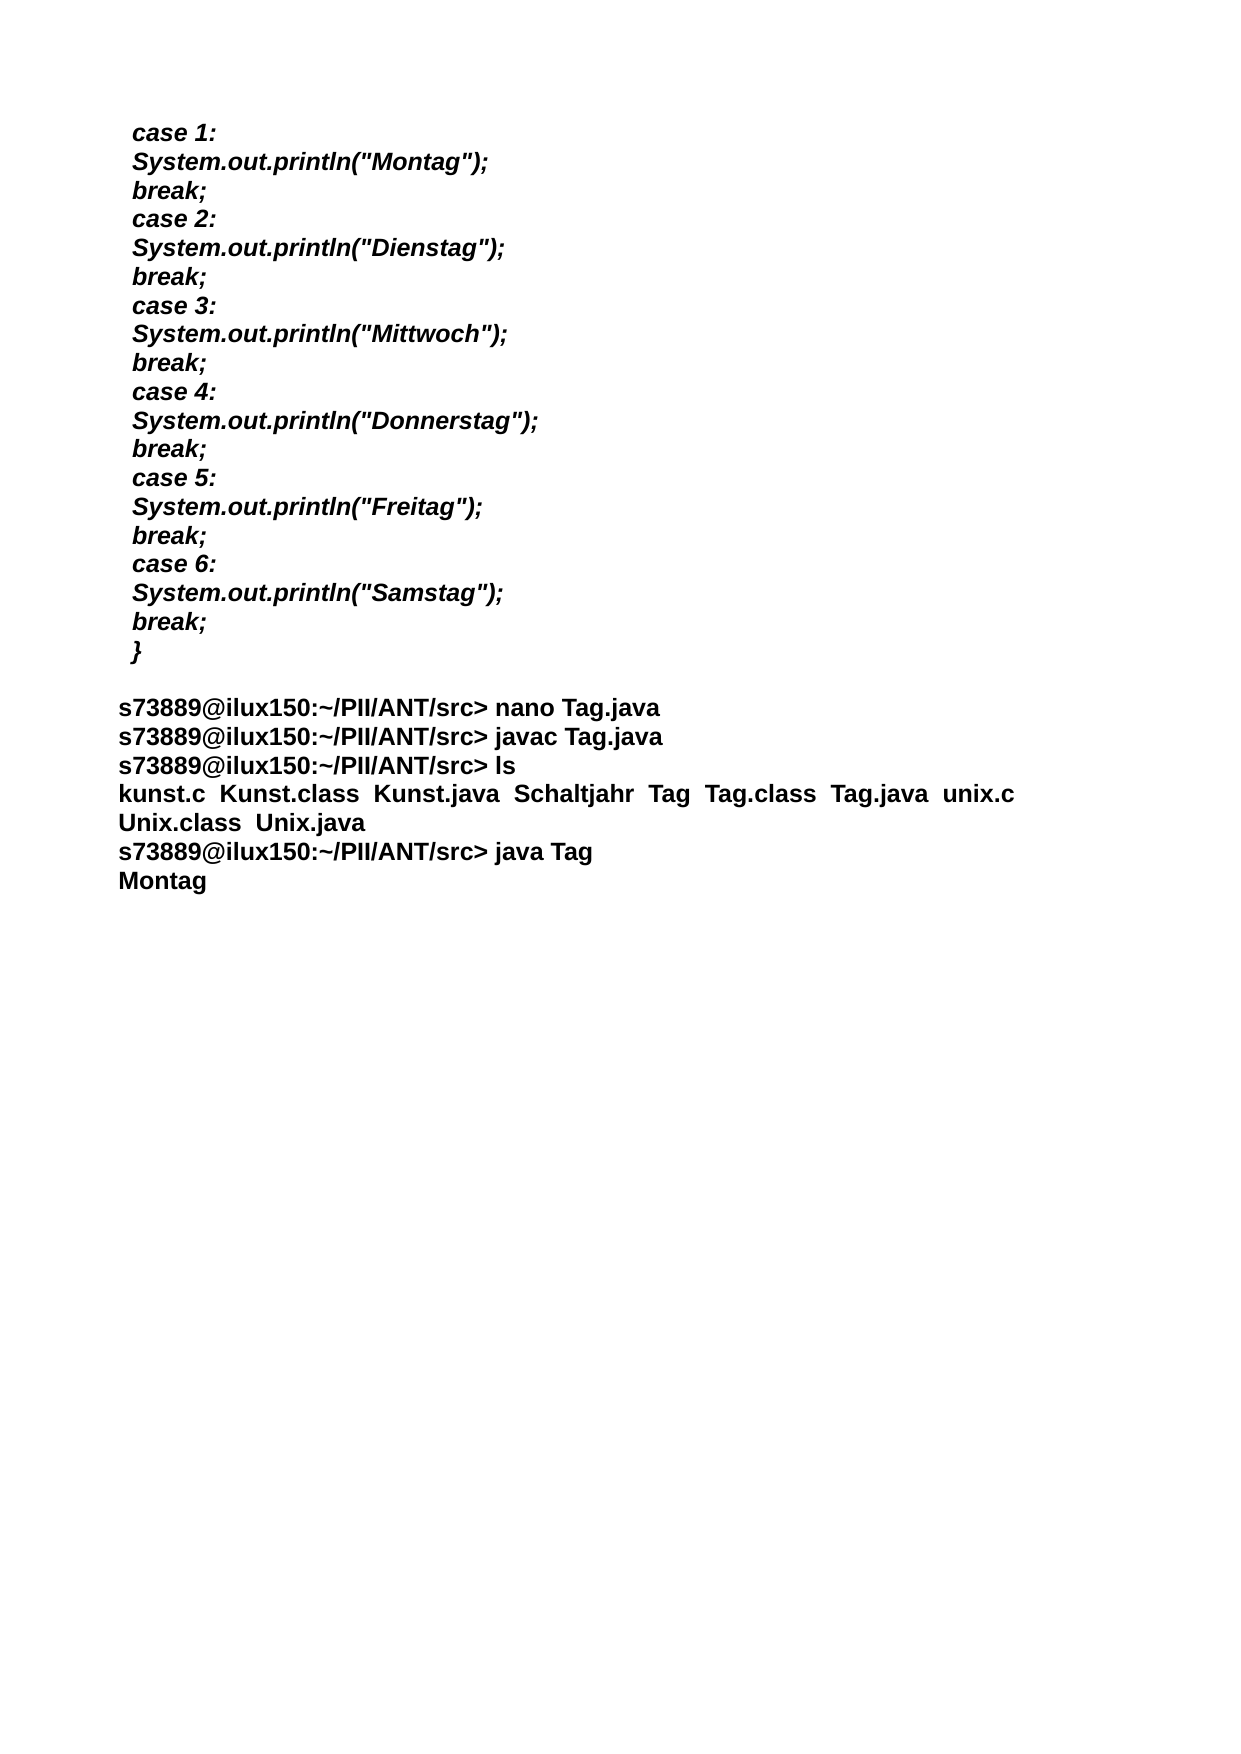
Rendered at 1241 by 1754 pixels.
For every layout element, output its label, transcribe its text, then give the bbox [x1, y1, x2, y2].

text System.out.println("Dienstag"); [118, 233, 1122, 262]
text Montag [118, 866, 1122, 894]
text System.out.println("Donnerstag"); [118, 406, 1122, 434]
text case 3: [118, 291, 1122, 319]
text break; [118, 348, 1122, 377]
text s73889@ilux150:~/PII/ANT/src> java Tag [118, 837, 1122, 866]
text case 6: [118, 549, 1122, 578]
text case 1: [118, 118, 1122, 147]
text break; [118, 607, 1122, 636]
text s73889@ilux150:~/PII/ANT/src> ls [118, 751, 1122, 779]
text case 5: [118, 463, 1122, 492]
text System.out.println("Montag"); [118, 147, 1122, 176]
text case 4: [118, 377, 1122, 406]
text break; [118, 176, 1122, 204]
text s73889@ilux150:~/PII/ANT/src> nano Tag.java [118, 693, 1122, 722]
text } [118, 636, 1122, 664]
text System.out.println("Mittwoch"); [118, 319, 1122, 348]
text break; [118, 521, 1122, 549]
text kunst.c Kunst.class Kunst.java Schaltjahr Tag Tag.class Tag.java unix.c Unix.class Unix.java [118, 779, 1122, 837]
text System.out.println("Samstag"); [118, 578, 1122, 607]
text break; [118, 262, 1122, 291]
text case 2: [118, 204, 1122, 233]
text break; [118, 434, 1122, 463]
text s73889@ilux150:~/PII/ANT/src> javac Tag.java [118, 722, 1122, 751]
text System.out.println("Freitag"); [118, 492, 1122, 521]
